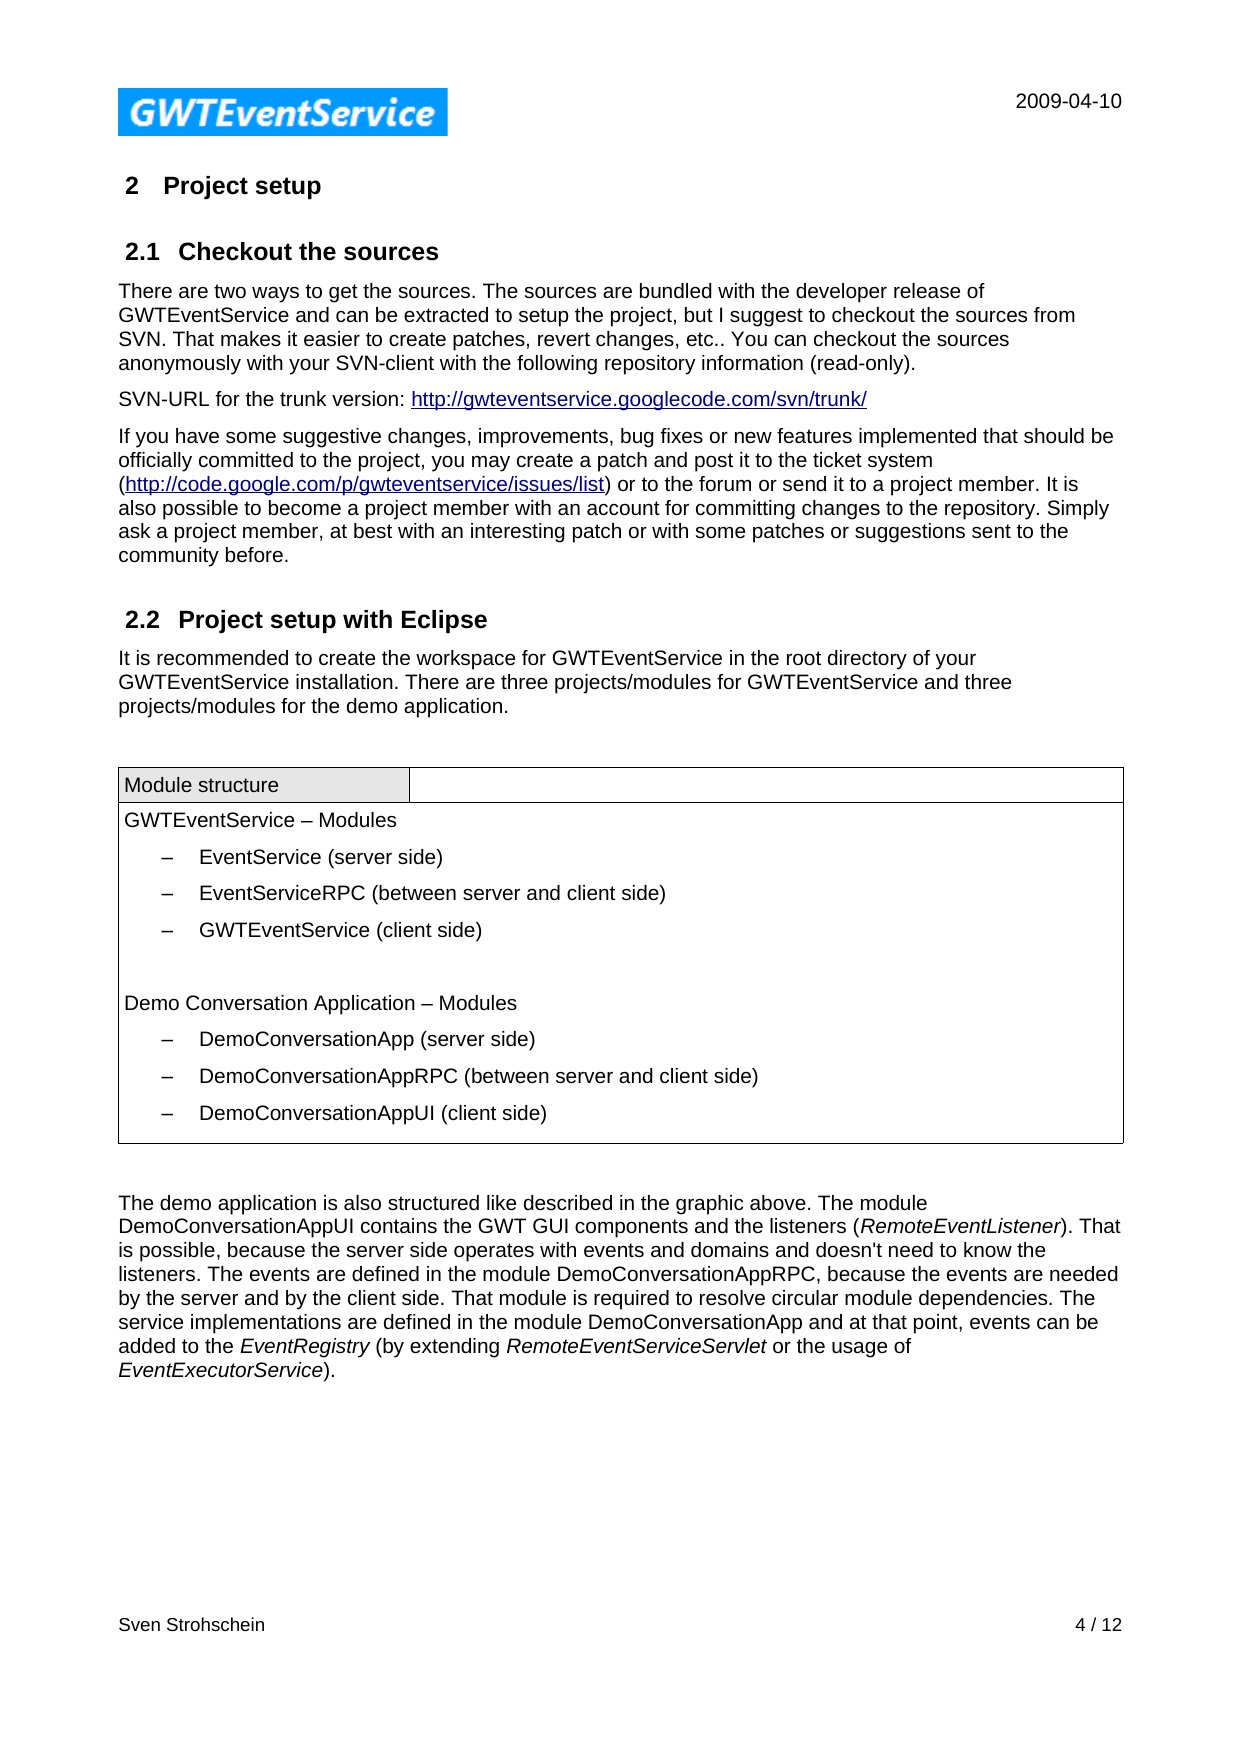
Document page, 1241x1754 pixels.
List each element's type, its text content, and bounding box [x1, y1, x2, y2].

picture [118, 88, 448, 136]
text It is recommended to create the workspace for GWTEventService in the root directory of your GWTEventService installation. There are three projects/modules for GWTEventService and three projects/modules for the demo application. [118, 646, 1122, 718]
table_header [410, 768, 1123, 802]
subtitle Project setup with Eclipse [118, 605, 1122, 633]
subtitle Project setup [118, 171, 1122, 200]
text The demo application is also structured like described in the graphic above. The module DemoConversationAppUI contains the GWT GUI components and the listeners (RemoteEventListener). That is possible, because the server side operates with events and domains and doesn't need to know the listeners. The events are defined in the module DemoConversationAppRPC, because the events are needed by the server and by the client side. That module is required to resolve circular module dependencies. The service implementations are defined in the module DemoConversationApp and at that point, events can be added to the EventRegistry (by extending RemoteEventServiceServlet or the usage of EventExecutorService). [118, 1190, 1122, 1382]
table_header Module structure [119, 768, 409, 802]
text There are two ways to get the sources. The sources are bundled with the developer release of GWTEventService and can be extracted to setup the project, but I suggest to checkout the sources from SVN. That makes it easier to create patches, revert changes, etc.. You can checkout the sources anonymously with your SVN-client with the following repository information (read-only). [118, 279, 1122, 374]
table_cell GWTEventService – Modules EventService (server side) EventServiceRPC (between server and client side) GWTEventService (client side) Demo Conversation Application – Modules DemoConversationApp (server side) DemoConversationAppRPC (between server and client side) DemoConversationAppUI (client side) [119, 803, 1123, 1143]
text If you have some suggestive changes, improvements, bug fixes or new features implemented that should be officially committed to the project, you may create a patch and post it to the ticket system (http://code.google.com/p/gwteventservice/issues/list) or to the forum or send it to a project member. It is also possible to become a project member with an account for committing changes to the repository. Simply ask a project member, at best with an interesting patch or with some patches or suggestions sent to the community before. [118, 423, 1122, 567]
text SVN-URL for the trunk version: http://gwteventservice.googlecode.com/svn/trunk/ [118, 387, 1122, 411]
subtitle Checkout the sources [118, 237, 1122, 266]
